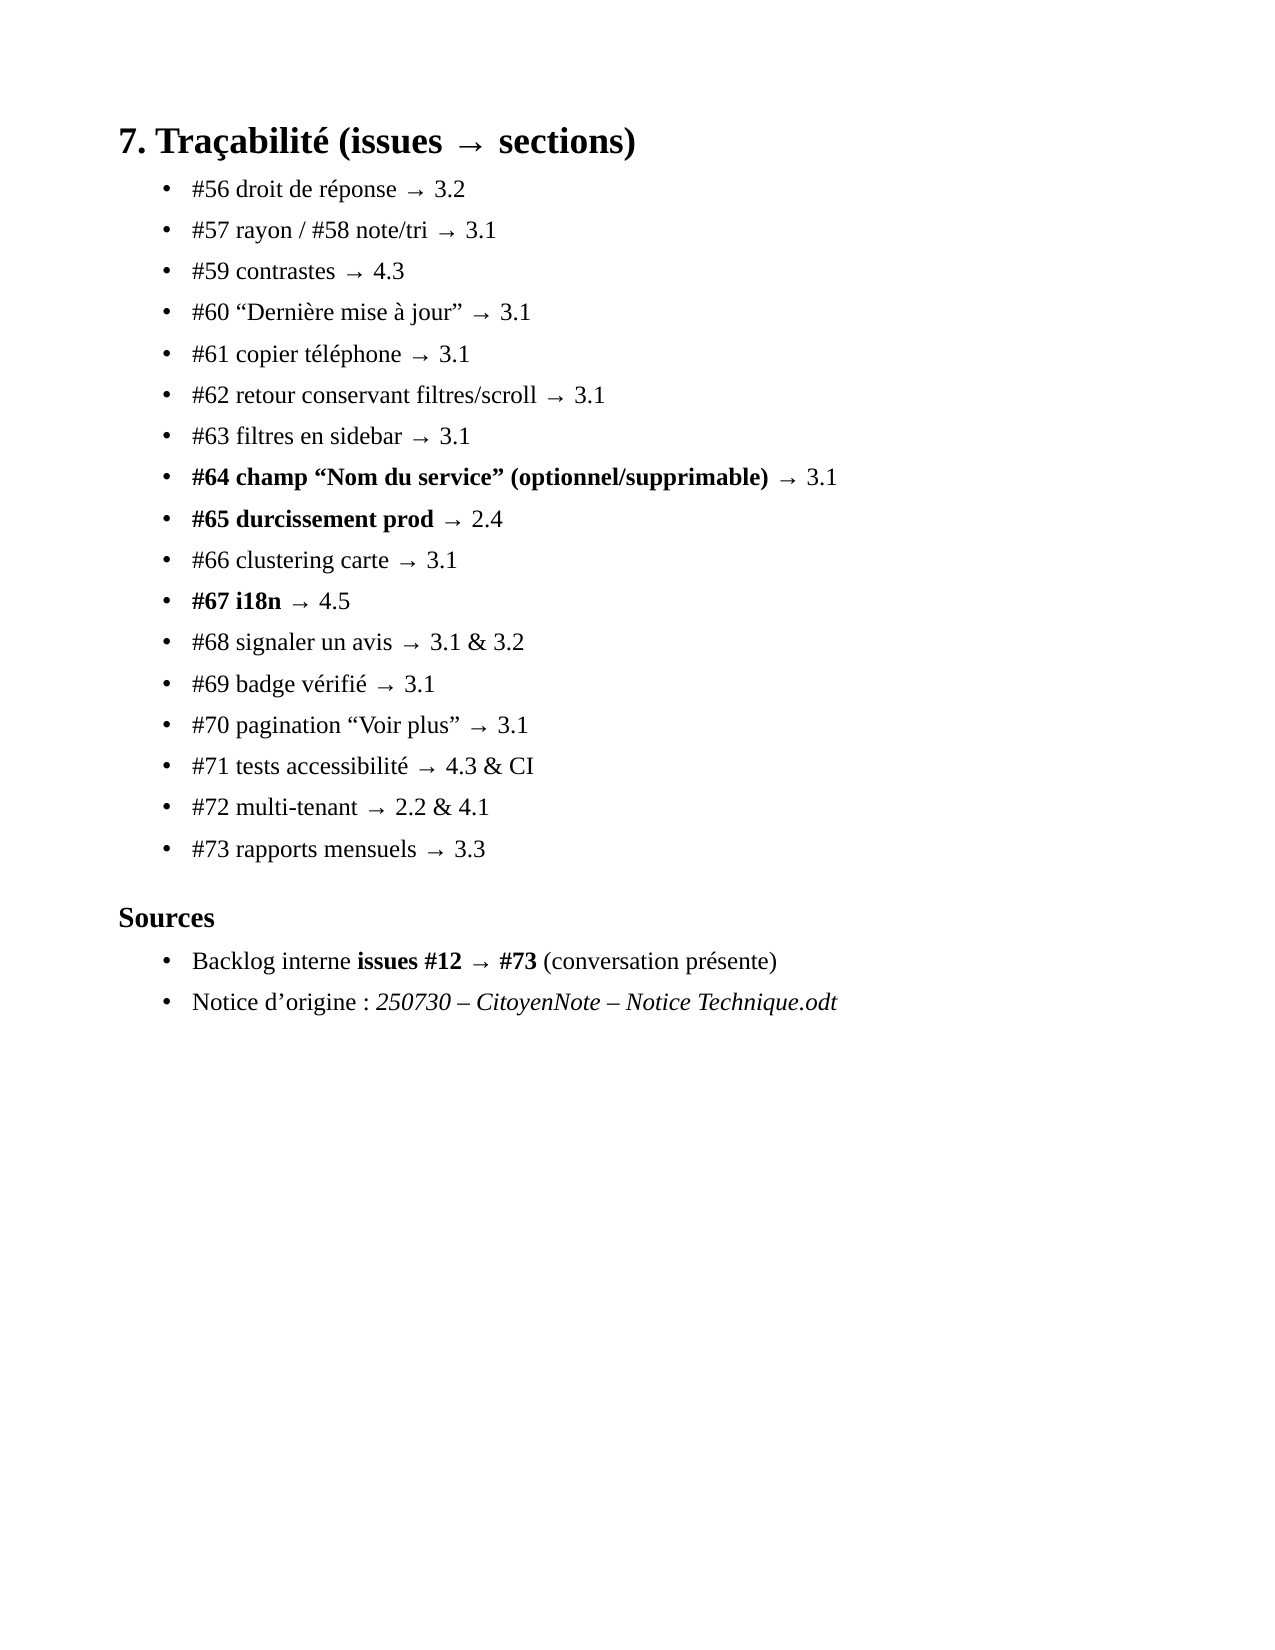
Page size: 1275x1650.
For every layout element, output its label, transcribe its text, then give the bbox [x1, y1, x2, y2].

list #73 rapports mensuels → 3.3 [162, 834, 1157, 862]
list #59 contrastes → 4.3 [162, 256, 1157, 285]
list #62 retour conservant filtres/scroll → 3.1 [162, 380, 1157, 409]
list #60 “Dernière mise à jour” → 3.1 [162, 297, 1157, 326]
subtitle 7. Traçabilité (issues → sections) [118, 118, 1157, 161]
list #69 badge vérifié → 3.1 [162, 669, 1157, 697]
list #70 pagination “Voir plus” → 3.1 [162, 710, 1157, 739]
list #56 droit de réponse → 3.2 [162, 174, 1157, 202]
list #65 durcissement prod → 2.4 [162, 504, 1157, 532]
list #57 rayon / #58 note/tri → 3.1 [162, 215, 1157, 244]
list Notice d’origine : 250730 – CitoyenNote – Notice Technique.odt [162, 987, 1157, 1016]
list #68 signaler un avis → 3.1 & 3.2 [162, 627, 1157, 656]
list Backlog interne issues #12 → #73 (conversation présente) [162, 946, 1157, 975]
list #67 i18n → 4.5 [162, 586, 1157, 615]
list #66 clustering carte → 3.1 [162, 545, 1157, 574]
list #61 copier téléphone → 3.1 [162, 339, 1157, 367]
list #72 multi-tenant → 2.2 & 4.1 [162, 792, 1157, 821]
list #64 champ “Nom du service” (optionnel/supprimable) → 3.1 [162, 462, 1157, 491]
subtitle Sources [118, 900, 1157, 933]
list #63 filtres en sidebar → 3.1 [162, 421, 1157, 450]
list #71 tests accessibilité → 4.3 & CI [162, 751, 1157, 780]
